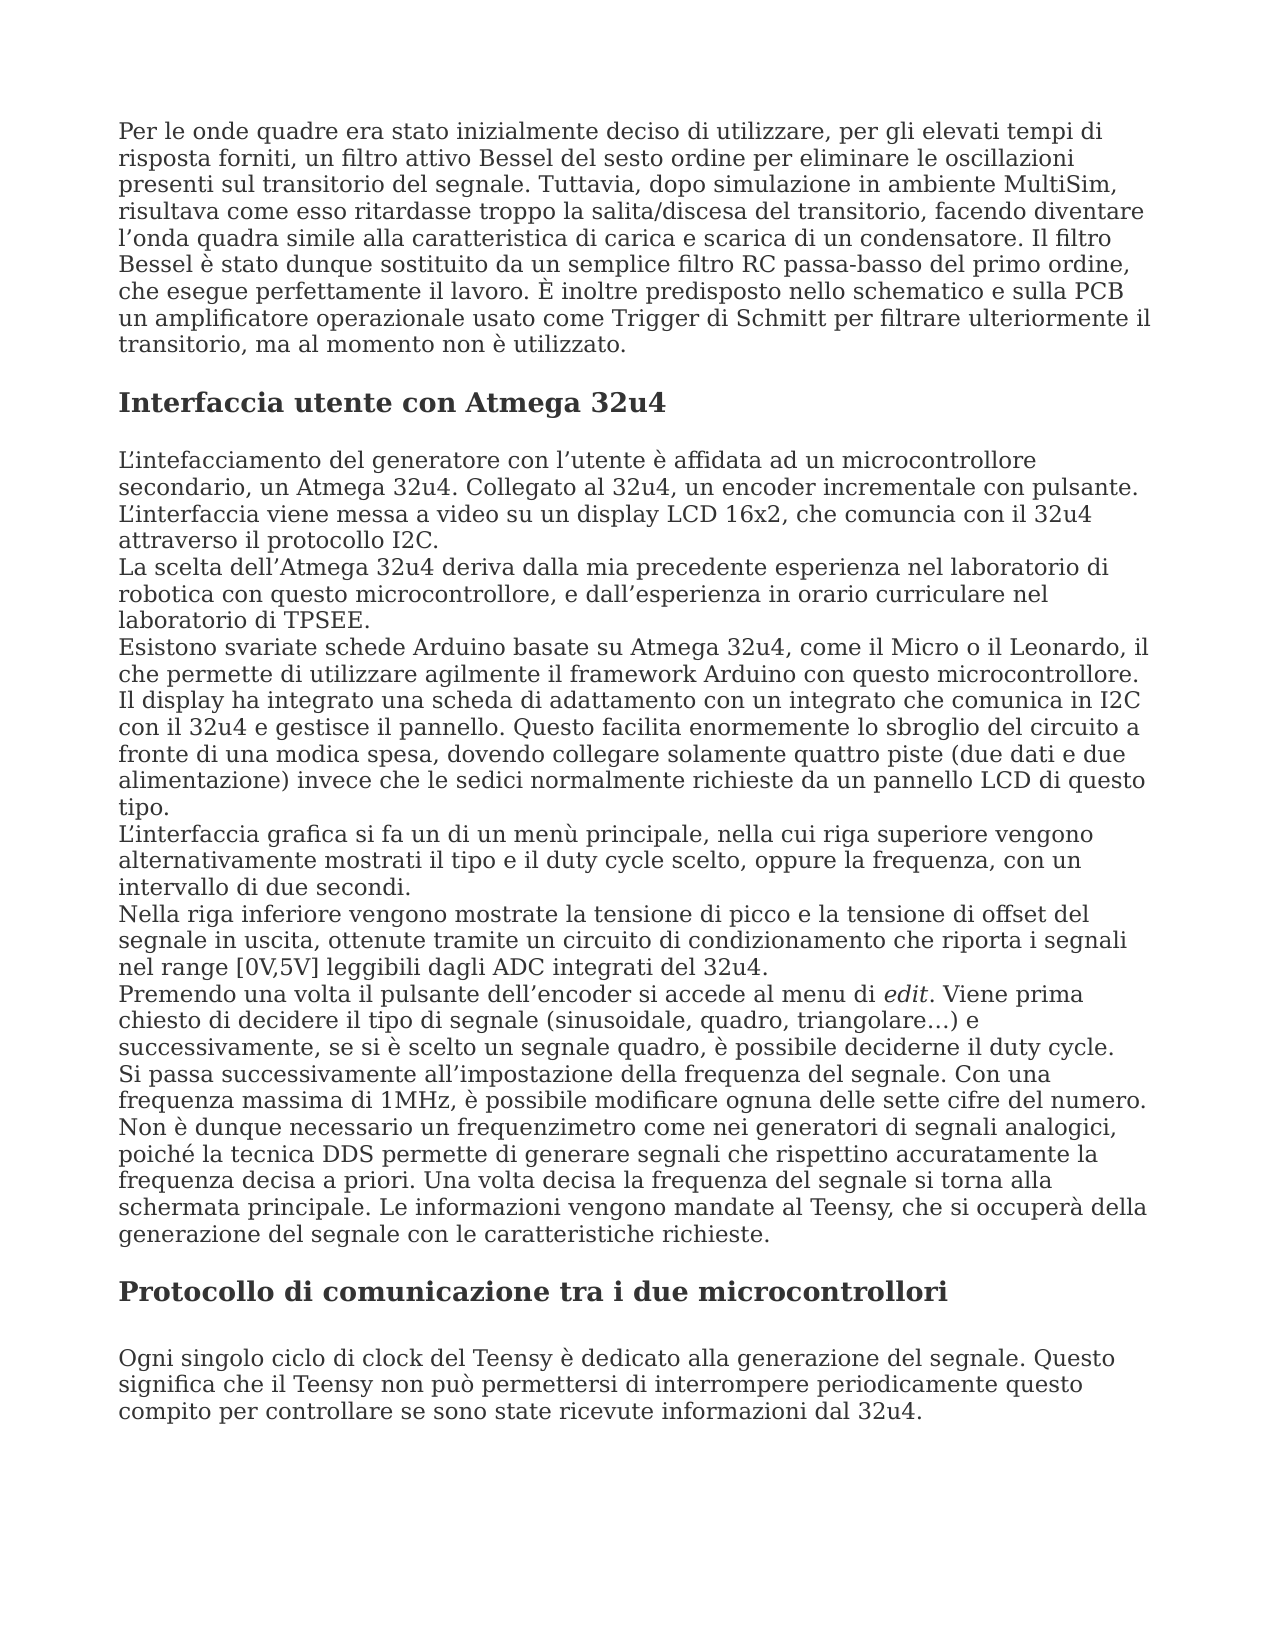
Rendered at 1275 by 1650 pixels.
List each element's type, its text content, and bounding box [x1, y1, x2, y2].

text Si passa successivamente all’impostazione della frequenza del segnale. Con una frequenza massima di 1MHz, è possibile modificare ognuna delle sette cifre del numero. Non è dunque necessario un frequenzimetro come nei generatori di segnali analogici, poiché la tecnica DDS permette di generare segnali che rispettino accuratamente la frequenza decisa a priori. Una volta decisa la frequenza del segnale si torna alla schermata principale. Le informazioni vengono mandate al Teensy, che si occuperà della generazione del segnale con le caratteristiche richieste. [118, 1061, 1157, 1247]
text Ogni singolo ciclo di clock del Teensy è dedicato alla generazione del segnale. Questo significa che il Teensy non può permettersi di interrompere periodicamente questo compito per controllare se sono state ricevute informazioni dal 32u4. [118, 1345, 1157, 1425]
text Per le onde quadre era stato inizialmente deciso di utilizzare, per gli elevati tempi di risposta forniti, un filtro attivo Bessel del sesto ordine per eliminare le oscillazioni presenti sul transitorio del segnale. Tuttavia, dopo simulazione in ambiente MultiSim, risultava come esso ritardasse troppo la salita/discesa del transitorio, facendo diventare l’onda quadra simile alla caratteristica di carica e scarica di un condensatore. Il filtro Bessel è stato dunque sostituito da un semplice filtro RC passa-basso del primo ordine, che esegue perfettamente il lavoro. È inoltre predisposto nello schematico e sulla PCB un amplificatore operazionale usato come Trigger di Schmitt per filtrare ulteriormente il transitorio, ma al momento non è utilizzato. [118, 118, 1157, 358]
text La scelta dell’Atmega 32u4 deriva dalla mia precedente esperienza nel laboratorio di robotica con questo microcontrollore, e dall’esperienza in orario curriculare nel laboratorio di TPSEE. [118, 554, 1157, 634]
text Il display ha integrato una scheda di adattamento con un integrato che comunica in I2C con il 32u4 e gestisce il pannello. Questo facilita enormemente lo sbroglio del circuito a fronte di una modica spesa, dovendo collegare solamente quattro piste (due dati e due alimentazione) invece che le sedici normalmente richieste da un pannello LCD di questo tipo. [118, 687, 1157, 821]
text Nella riga inferiore vengono mostrate la tensione di picco e la tensione di offset del segnale in uscita, ottenute tramite un circuito di condizionamento che riporta i segnali nel range [0V,5V] leggibili dagli ADC integrati del 32u4. [118, 901, 1157, 981]
text Esistono svariate schede Arduino basate su Atmega 32u4, come il Micro o il Leonardo, il che permette di utilizzare agilmente il framework Arduino con questo microcontrollore. [118, 634, 1157, 687]
text Protocollo di comunicazione tra i due microcontrollori [118, 1276, 1157, 1308]
text Premendo una volta il pulsante dell’encoder si accede al menu di edit. Viene prima chiesto di decidere il tipo di segnale (sinusoidale, quadro, triangolare…) e successivamente, se si è scelto un segnale quadro, è possibile deciderne il duty cycle. [118, 981, 1157, 1061]
text Interfaccia utente con Atmega 32u4 [118, 387, 1157, 419]
text L’interfaccia grafica si fa un di un menù principale, nella cui riga superiore vengono alternativamente mostrati il tipo e il duty cycle scelto, oppure la frequenza, con un intervallo di due secondi. [118, 821, 1157, 901]
text L’intefacciamento del generatore con l’utente è affidata ad un microcontrollore secondario, un Atmega 32u4. Collegato al 32u4, un encoder incrementale con pulsante. L’interfaccia viene messa a video su un display LCD 16x2, che comuncia con il 32u4 attraverso il protocollo I2C. [118, 447, 1157, 554]
